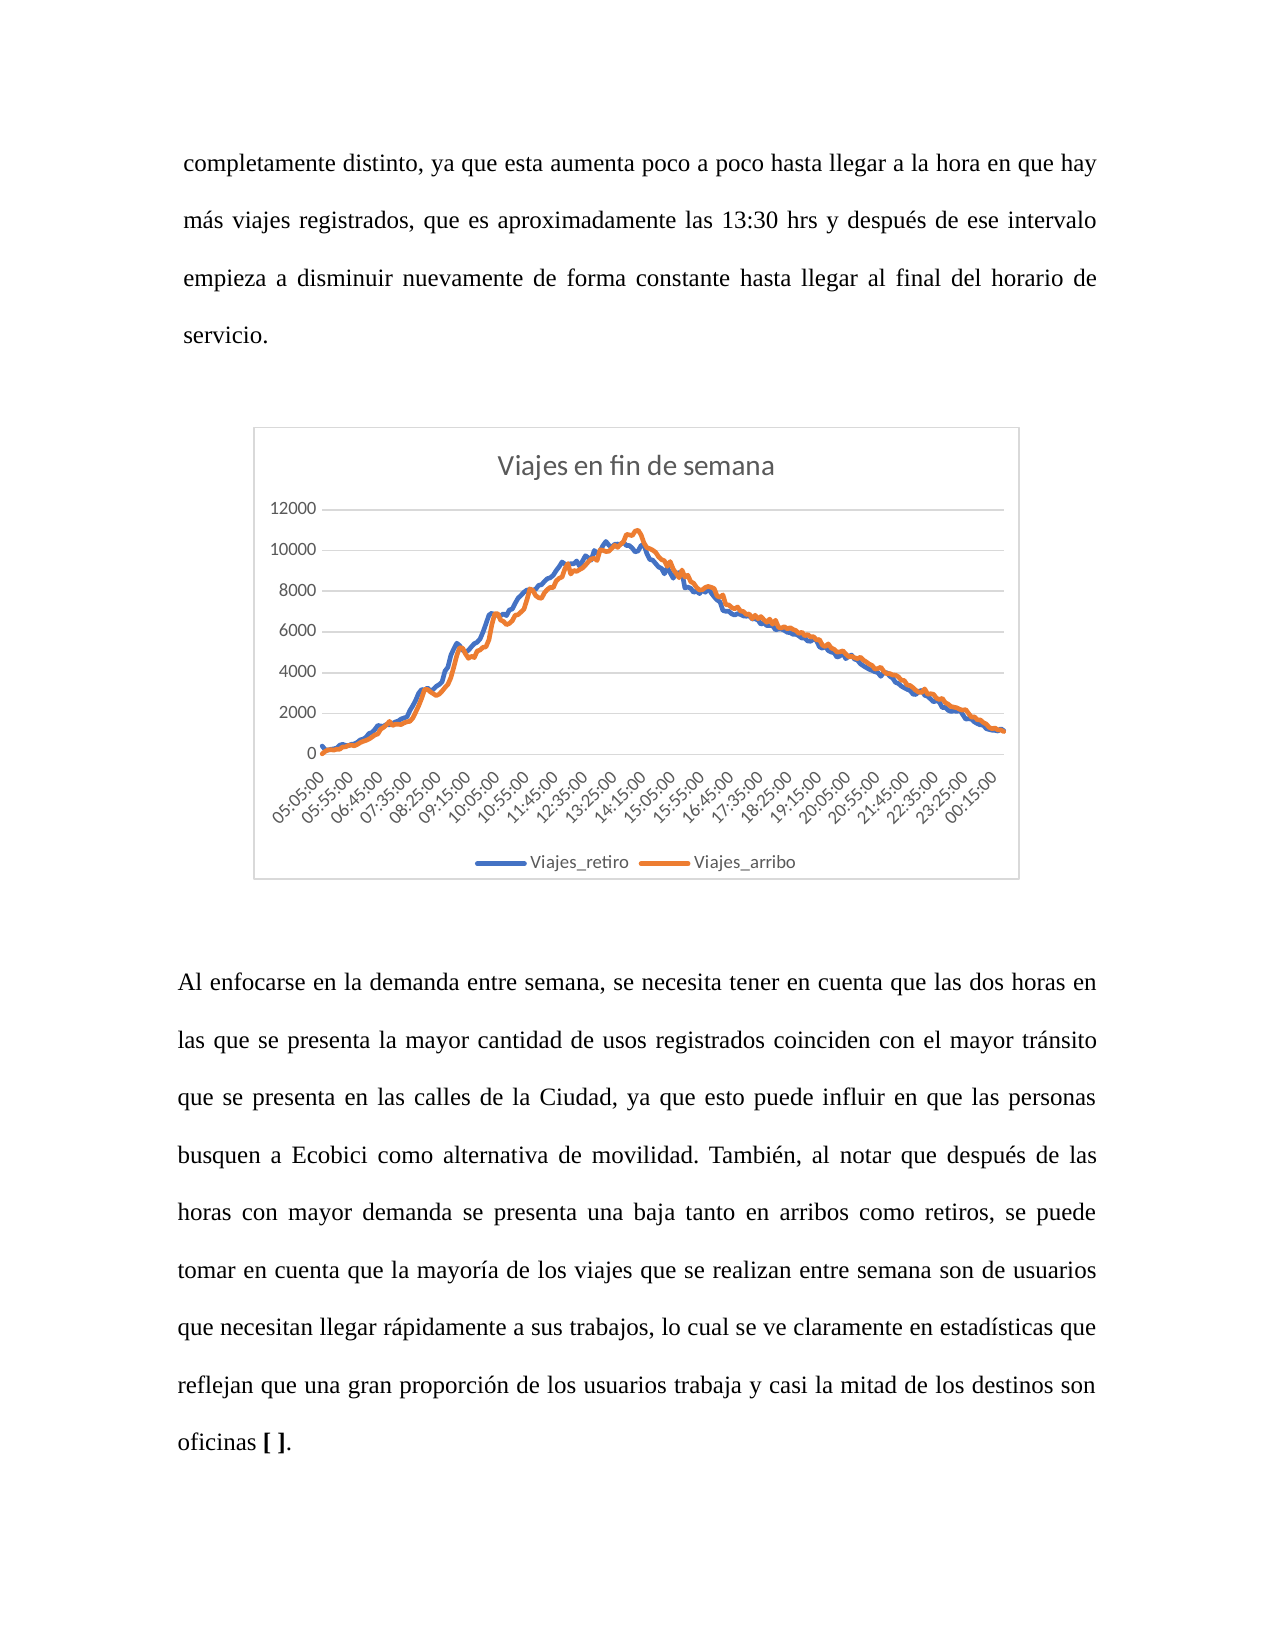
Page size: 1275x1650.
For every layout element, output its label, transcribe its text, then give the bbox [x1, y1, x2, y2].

text Al enfocarse en la demanda entre semana, se necesita tener en cuenta que las dos horas en las que se presenta la mayor cantidad de usos registrados coinciden con el mayor tránsito que se presenta en las calles de la Ciudad, ya que esto puede influir en que las personas busquen a Ecobici como alternativa de movilidad. También, al notar que después de las horas con mayor demanda se presenta una baja tanto en arribos como retiros, se puede tomar en cuenta que la mayoría de los viajes que se realizan entre semana son de usuarios que necesitan llegar rápidamente a sus trabajos, lo cual se ve claramente en estadísticas que reflejan que una gran proporción de los usuarios trabaja y casi la mitad de los destinos son oficinas [ ]. [177, 967, 1098, 1456]
list completamente distinto, ya que esta aumenta poco a poco hasta llegar a la hora en que hay más viajes registrados, que es aproximadamente las 13:30 hrs y después de ese intervalo empieza a disminuir nuevamente de forma constante hasta llegar al final del horario de servicio. [183, 148, 1098, 349]
